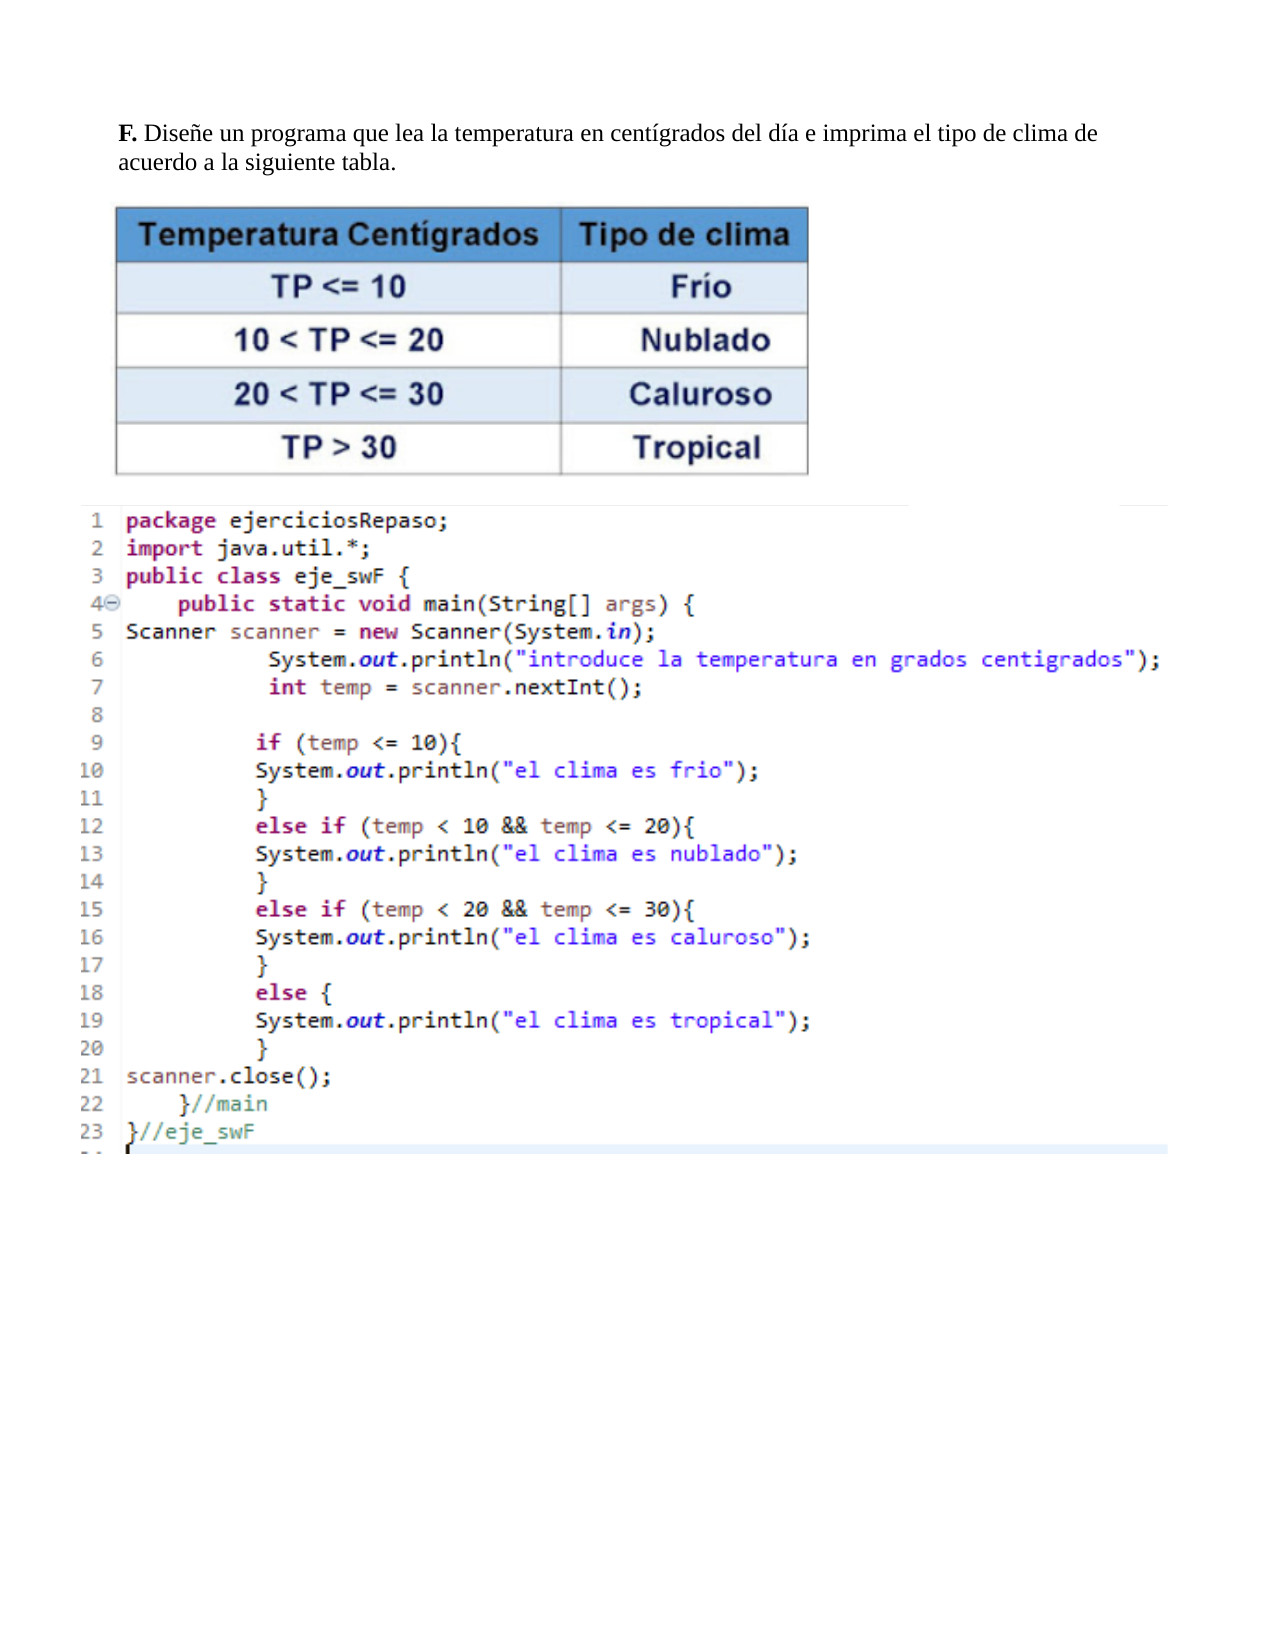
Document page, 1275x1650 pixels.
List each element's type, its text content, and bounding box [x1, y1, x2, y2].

picture [109, 199, 809, 477]
picture [81, 505, 1168, 1154]
text F. Diseñe un programa que lea la temperatura en centígrados del día e imprima el tipo de clima de acuerdo a la siguiente tabla. [118, 118, 1157, 176]
